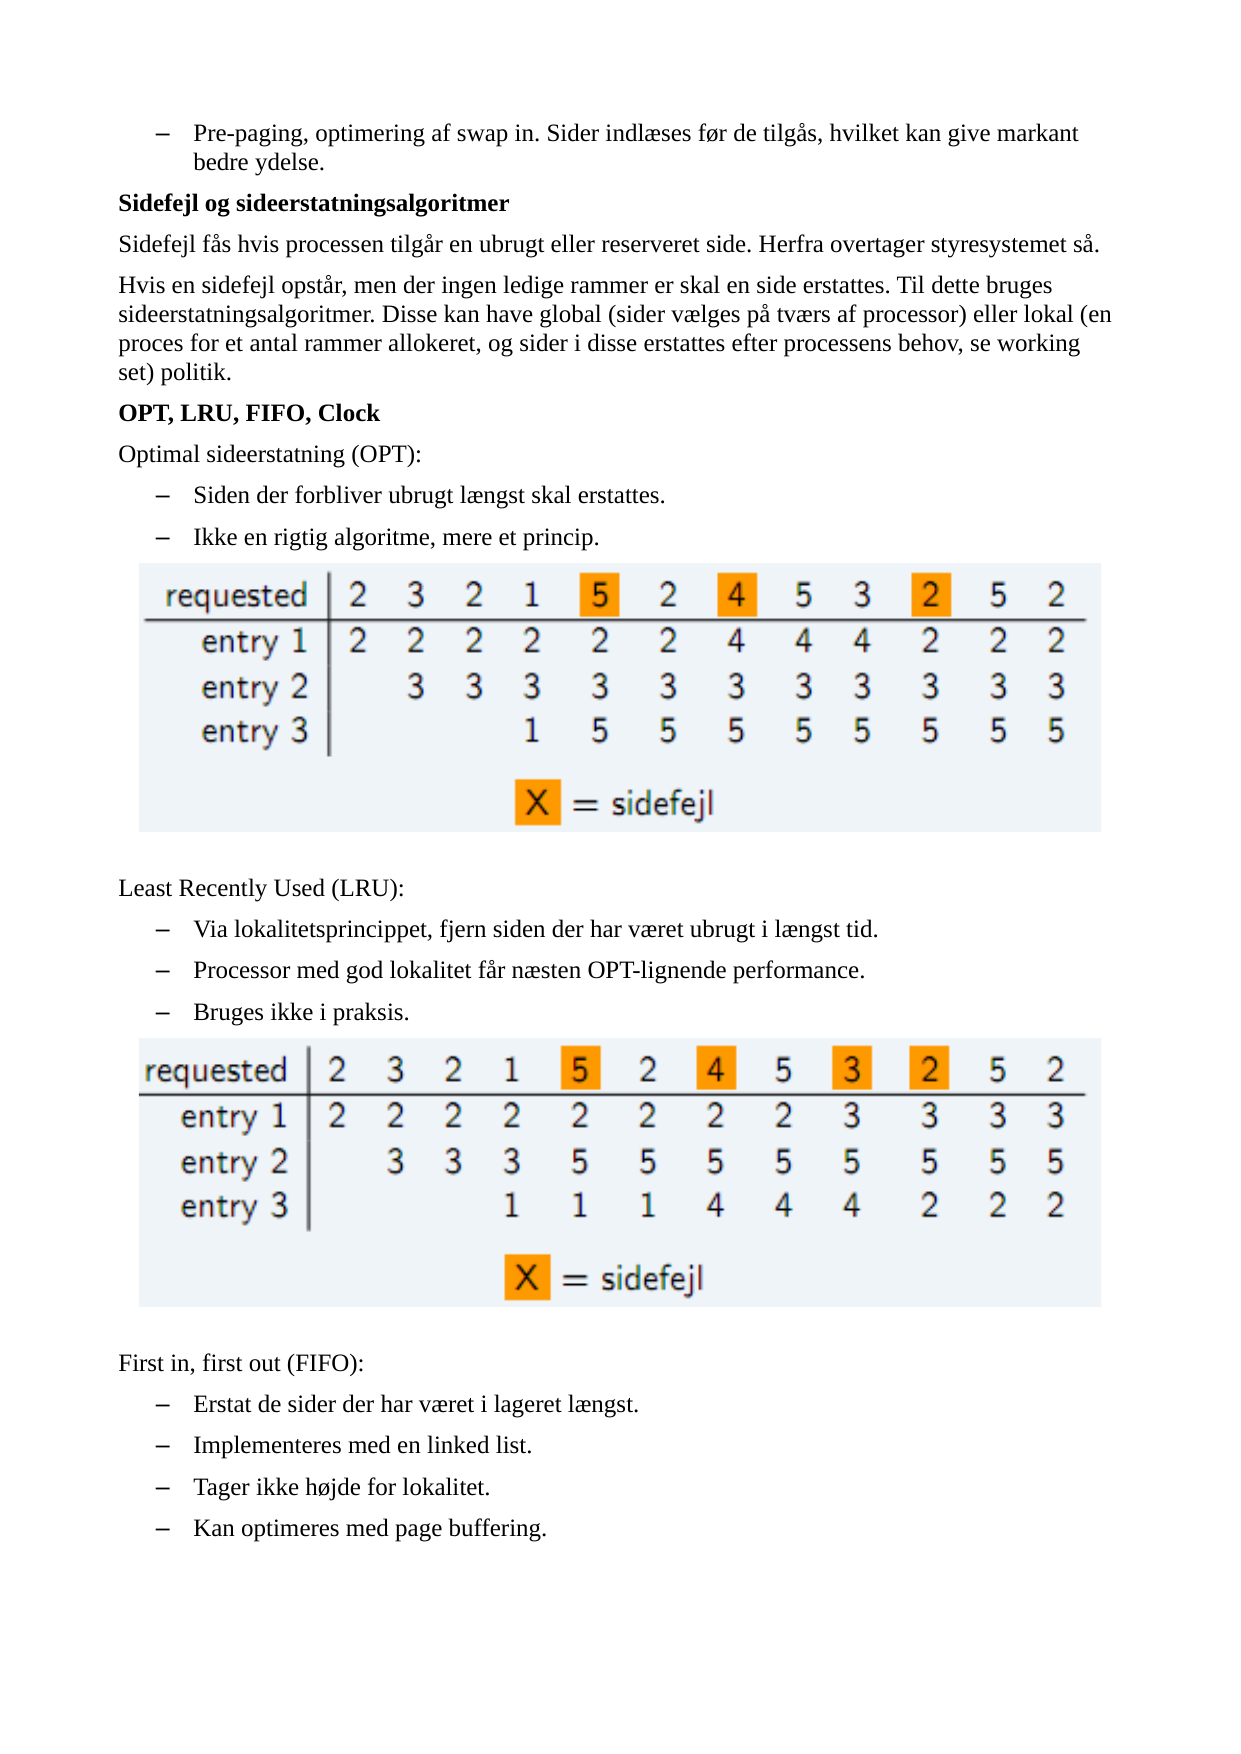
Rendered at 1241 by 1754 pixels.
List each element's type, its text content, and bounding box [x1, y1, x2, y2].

list Erstat de sider der har været i lageret længst. [156, 1389, 1122, 1418]
list Kan optimeres med page buffering. [156, 1513, 1122, 1542]
text Hvis en sidefejl opstår, men der ingen ledige rammer er skal en side erstattes. Til dette bruges sideerstatningsalgoritmer. Disse kan have global (sider vælges på tværs af processor) eller lokal (en proces for et antal rammer allokeret, og sider i disse erstattes efter processens behov, se working set) politik. [118, 271, 1122, 386]
list Processor med god lokalitet får næsten OPT-lignende performance. [156, 956, 1122, 984]
text Sidefejl og sideerstatningsalgoritmer [118, 188, 1122, 217]
list Tager ikke højde for lokalitet. [156, 1472, 1122, 1501]
text Optimal sideerstatning (OPT): [118, 439, 1122, 468]
list Ikke en rigtig algoritme, mere et princip. [156, 522, 1122, 551]
text Least Recently Used (LRU): [118, 873, 1122, 902]
list Via lokalitetsprincippet, fjern siden der har været ubrugt i længst tid. [156, 914, 1122, 943]
text Sidefejl fås hvis processen tilgår en ubrugt eller reserveret side. Herfra overtager styresystemet så. [118, 229, 1122, 258]
text First in, first out (FIFO): [118, 1348, 1122, 1377]
picture [138, 563, 1102, 832]
picture [138, 1038, 1102, 1307]
list Implementeres med en linked list. [156, 1431, 1122, 1459]
list Bruges ikke i praksis. [156, 997, 1122, 1026]
text OPT, LRU, FIFO, Clock [118, 398, 1122, 427]
list Pre-paging, optimering af swap in. Sider indlæses før de tilgås, hvilket kan give markant bedre ydelse. [156, 118, 1122, 176]
list Siden der forbliver ubrugt længst skal erstattes. [156, 481, 1122, 509]
